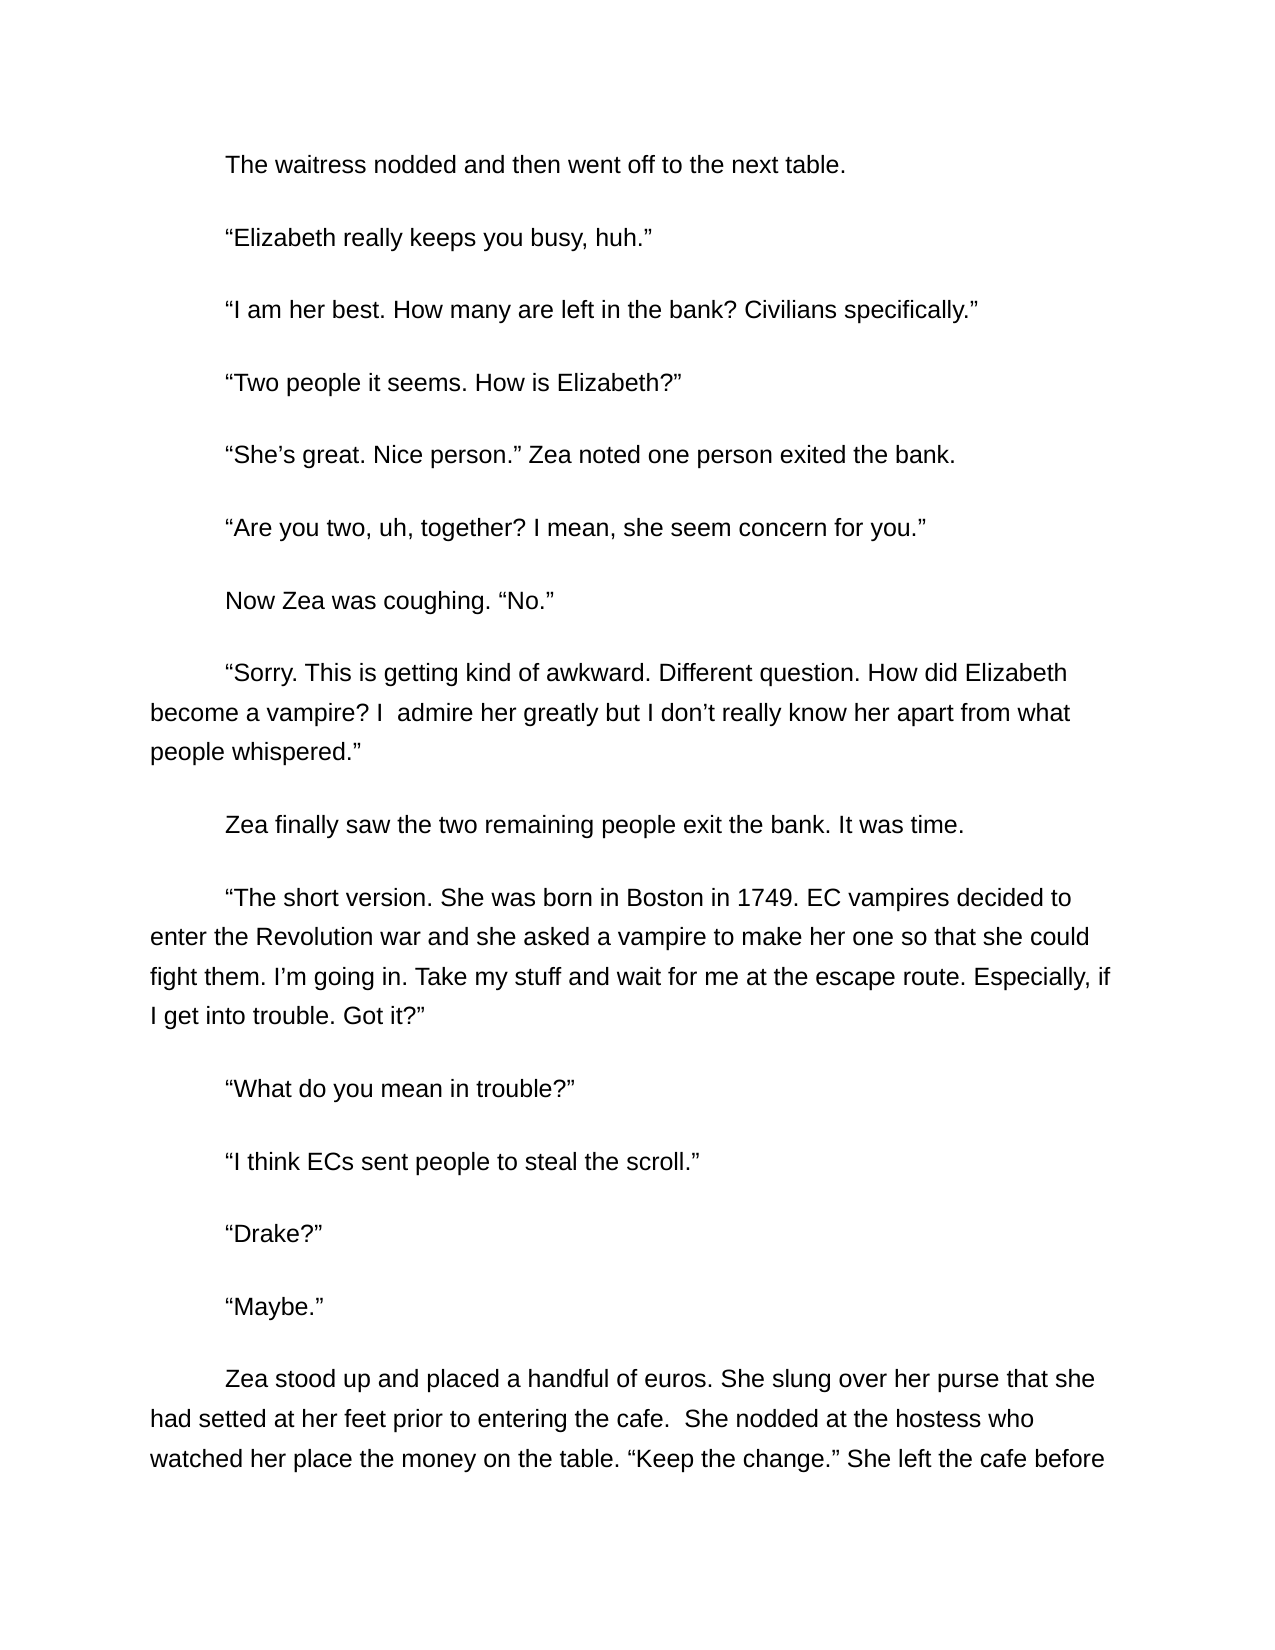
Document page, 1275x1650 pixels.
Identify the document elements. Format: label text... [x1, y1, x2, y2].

text “Sorry. This is getting kind of awkward. Different question. How did Elizabeth become a vampire? I admire her greatly but I don’t really know her apart from what people whispered.” [150, 658, 1125, 766]
text Now Zea was coughing. “No.” [150, 586, 1125, 614]
text “She’s great. Nice person.” Zea noted one person exited the bank. [150, 440, 1125, 469]
text “The short version. She was born in Boston in 1749. EC vampires decided to enter the Revolution war and she asked a vampire to make her one so that she could fight them. I’m going in. Take my stuff and wait for me at the escape route. Especially, if I get into trouble. Got it?” [150, 883, 1125, 1030]
text “I am her best. How many are left in the bank? Civilians specifically.” [150, 295, 1125, 324]
text “I think ECs sent people to steal the scroll.” [150, 1147, 1125, 1175]
text The waitress nodded and then went off to the next table. [150, 150, 1125, 179]
text “Are you two, uh, together? I mean, she seem concern for you.” [150, 513, 1125, 542]
text “What do you mean in trouble?” [150, 1074, 1125, 1103]
text “Drake?” [150, 1219, 1125, 1248]
text “Elizabeth really keeps you busy, huh.” [150, 223, 1125, 251]
text Zea finally saw the two remaining people exit the bank. It was time. [150, 810, 1125, 839]
text Zea stood up and placed a handful of euros. She slung over her purse that she had setted at her feet prior to entering the cafe. She nodded at the hostess who watched her place the money on the table. “Keep the change.” She left the cafe before [150, 1364, 1125, 1472]
text “Maybe.” [150, 1292, 1125, 1321]
text “Two people it seems. How is Elizabeth?” [150, 368, 1125, 397]
